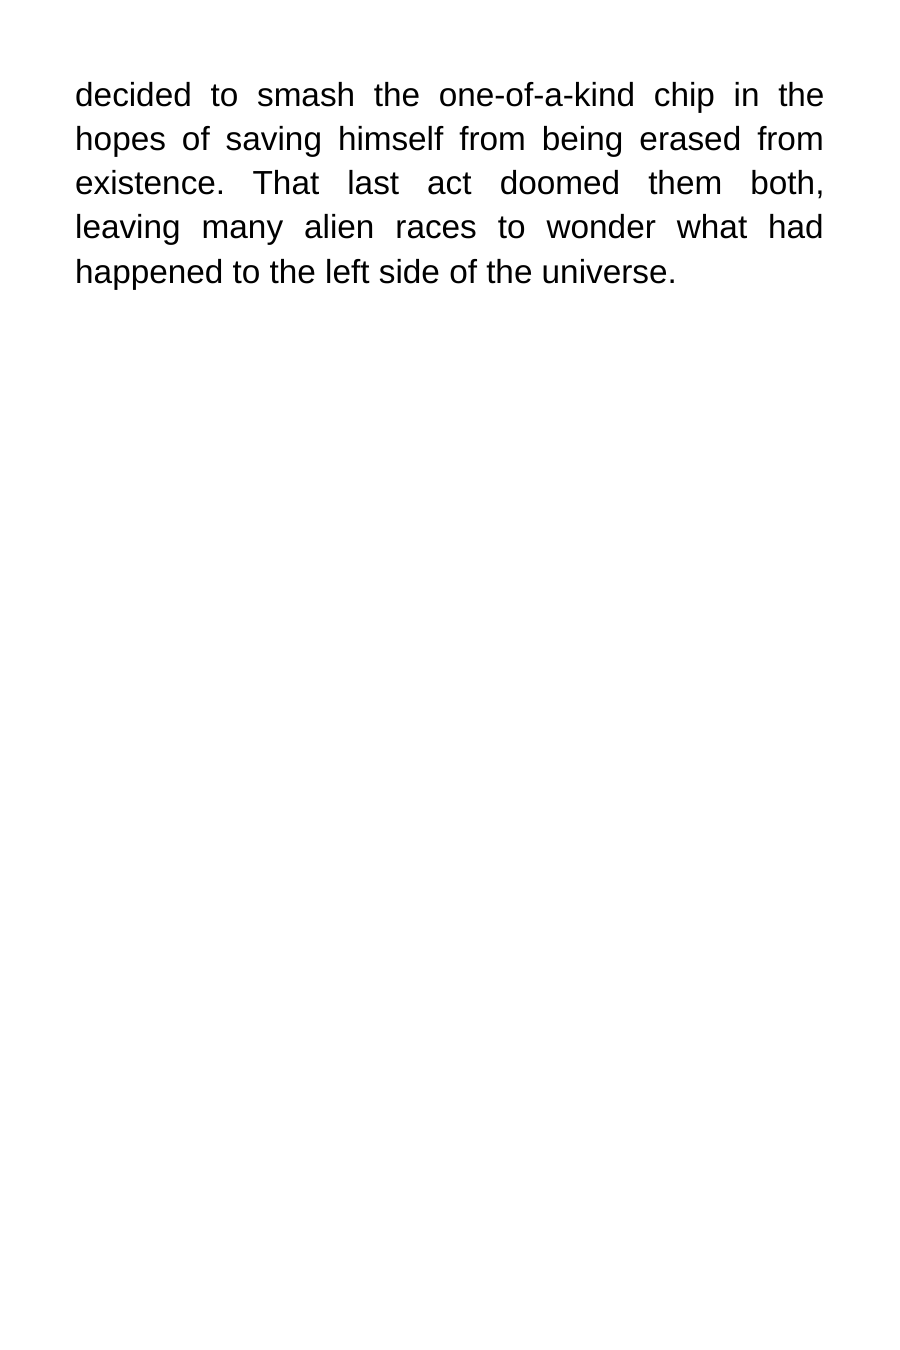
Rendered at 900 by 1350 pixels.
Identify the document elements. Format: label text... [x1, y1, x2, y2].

subtitle decided to smash the one-of-a-kind chip in the hopes of saving himself from being erased from existence. That last act doomed them both, leaving many alien races to wonder what had happened to the left side of the universe. [75, 75, 825, 290]
